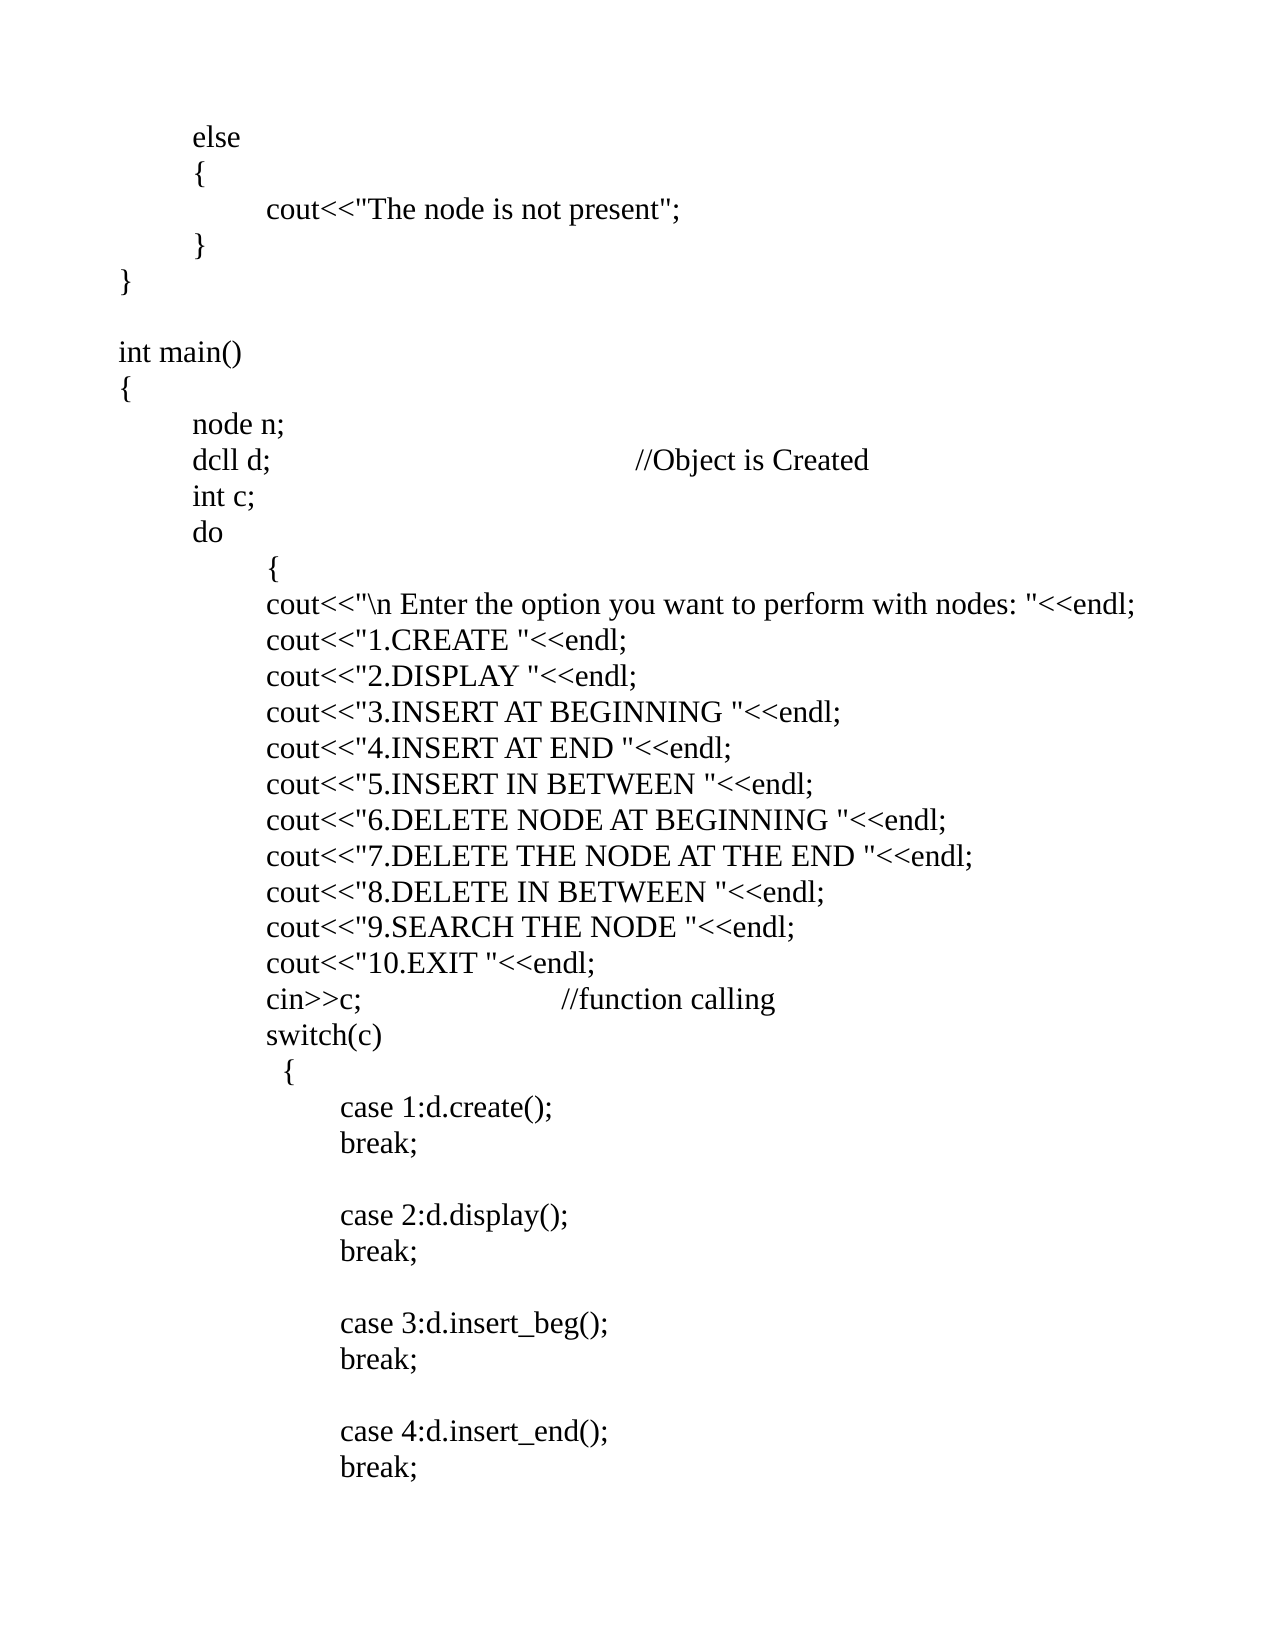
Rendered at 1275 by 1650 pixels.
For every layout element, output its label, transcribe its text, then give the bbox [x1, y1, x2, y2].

text else [118, 118, 1157, 154]
text do [118, 513, 1157, 549]
text switch(c) [118, 1017, 1157, 1052]
text break; [118, 1124, 1157, 1160]
text cout<<"10.EXIT "<<endl; [118, 945, 1157, 981]
text cout<<"2.DISPLAY "<<endl; [118, 657, 1157, 693]
text } [118, 226, 1157, 262]
text cout<<"8.DELETE IN BETWEEN "<<endl; [118, 873, 1157, 909]
text case 3:d.insert_beg(); [118, 1304, 1157, 1340]
text } [118, 262, 1157, 298]
text { [118, 1052, 1157, 1088]
text { [118, 154, 1157, 190]
text break; [118, 1448, 1157, 1484]
text case 2:d.display(); [118, 1196, 1157, 1232]
text int c; [118, 477, 1157, 513]
text cout<<"6.DELETE NODE AT BEGINNING "<<endl; [118, 801, 1157, 837]
text cin>>c; //function calling [118, 981, 1157, 1017]
text int main() [118, 334, 1157, 370]
text cout<<"\n Enter the option you want to perform with nodes: "<<endl; [118, 585, 1157, 621]
text cout<<"7.DELETE THE NODE AT THE END "<<endl; [118, 837, 1157, 873]
text break; [118, 1340, 1157, 1376]
text cout<<"4.INSERT AT END "<<endl; [118, 729, 1157, 765]
text { [118, 549, 1157, 585]
text node n; [118, 406, 1157, 442]
text cout<<"1.CREATE "<<endl; [118, 621, 1157, 657]
text case 1:d.create(); [118, 1088, 1157, 1124]
text { [118, 370, 1157, 406]
text cout<<"3.INSERT AT BEGINNING "<<endl; [118, 693, 1157, 729]
text cout<<"The node is not present"; [118, 190, 1157, 226]
text break; [118, 1232, 1157, 1268]
text case 4:d.insert_end(); [118, 1412, 1157, 1448]
text cout<<"9.SEARCH THE NODE "<<endl; [118, 909, 1157, 945]
text dcll d; //Object is Created [118, 442, 1157, 477]
text cout<<"5.INSERT IN BETWEEN "<<endl; [118, 765, 1157, 801]
